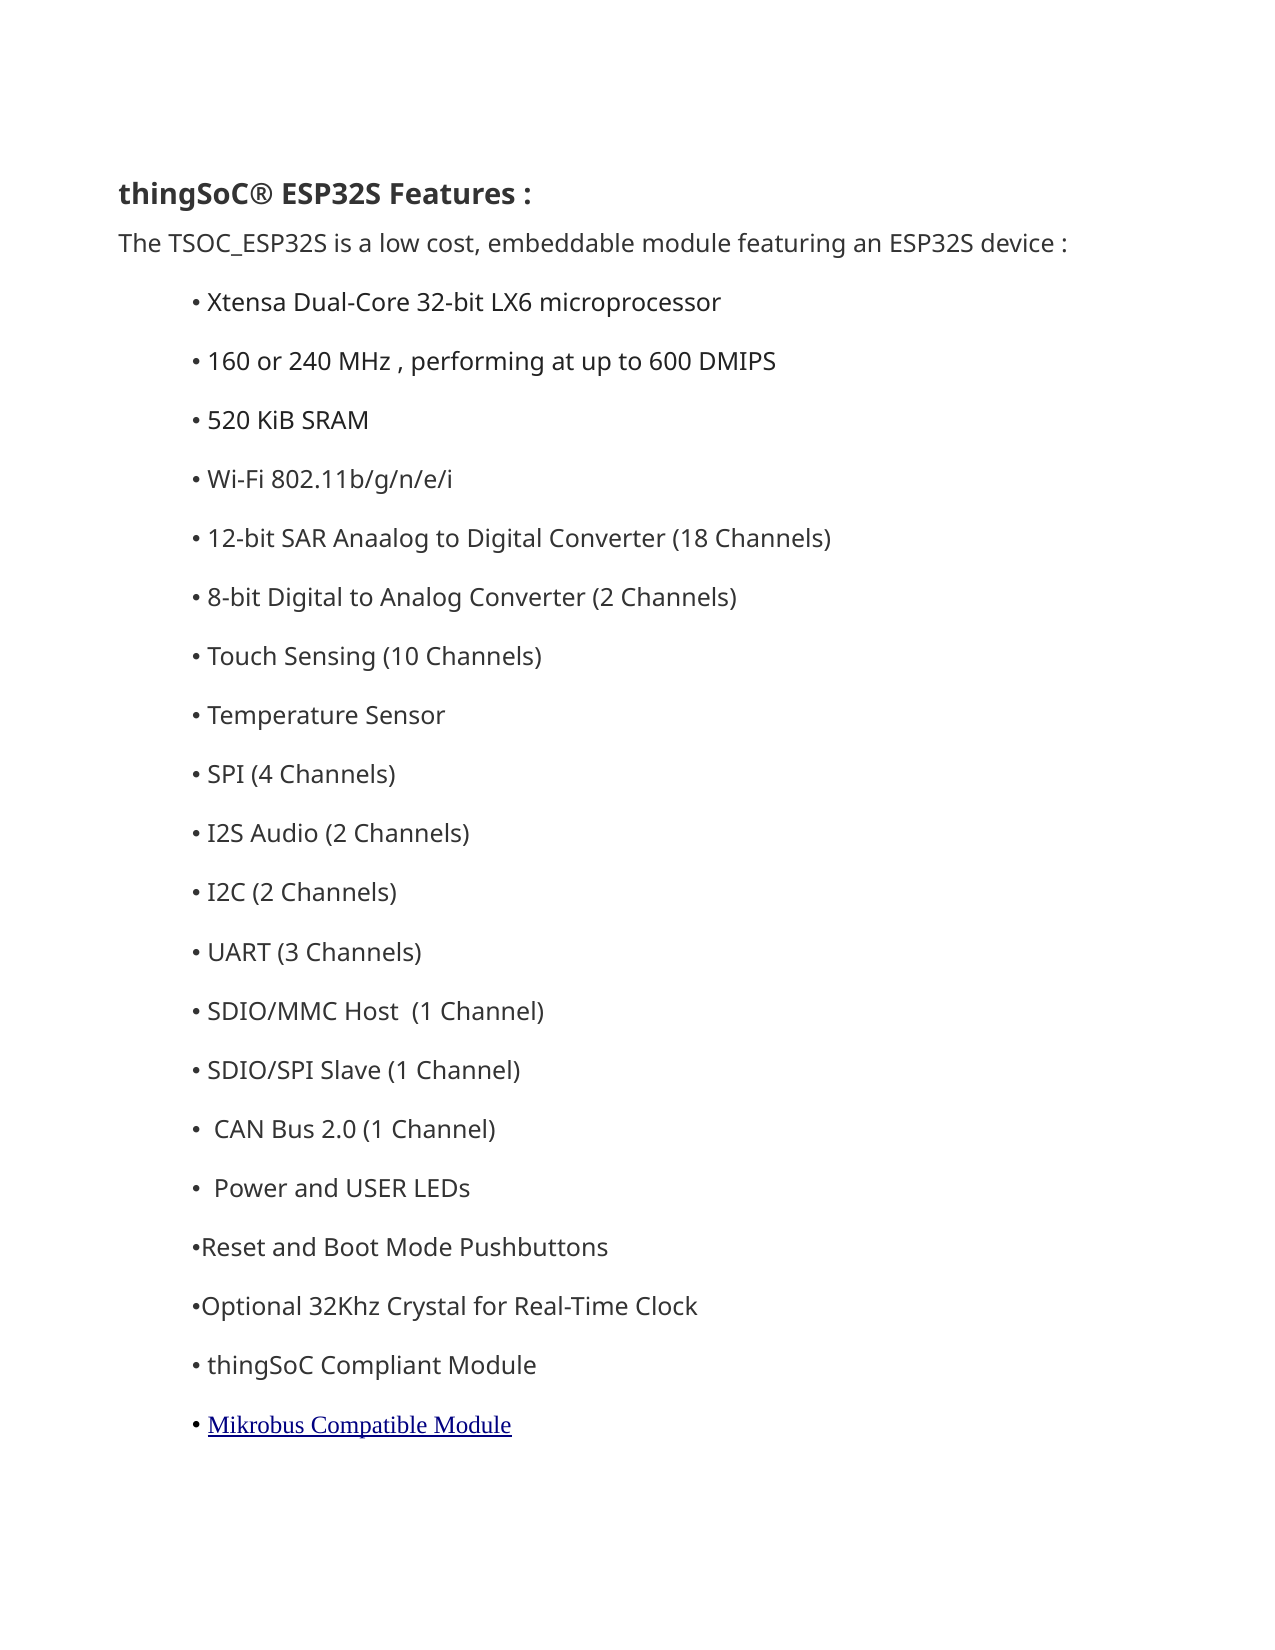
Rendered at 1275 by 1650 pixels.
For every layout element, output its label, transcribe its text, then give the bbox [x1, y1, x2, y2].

list Xtensa Dual-Core 32-bit LX6 microprocessor [118, 284, 1157, 318]
list 8-bit Digital to Analog Converter (2 Channels) [118, 580, 1157, 614]
text thingSoC® ESP32S Features : [118, 173, 1157, 213]
list Mikrobus Compatible Module [118, 1407, 1157, 1441]
list SDIO/SPI Slave (1 Channel) [118, 1052, 1157, 1086]
list 12-bit SAR Anaalog to Digital Converter (18 Channels) [118, 521, 1157, 555]
list UART (3 Channels) [118, 934, 1157, 968]
list Touch Sensing (10 Channels) [118, 639, 1157, 673]
list SPI (4 Channels) [118, 757, 1157, 791]
list CAN Bus 2.0 (1 Channel) [118, 1111, 1157, 1145]
list I2S Audio (2 Channels) [118, 816, 1157, 850]
list Temperature Sensor [118, 698, 1157, 732]
list Optional 32Khz Crystal for Real-Time Clock [118, 1288, 1157, 1323]
text The TSOC_ESP32S is a low cost, embeddable module featuring an ESP32S device : [118, 225, 1157, 259]
list 160 or 240 MHz , performing at up to 600 DMIPS [118, 343, 1157, 378]
list Power and USER LEDs [118, 1170, 1157, 1204]
list I2C (2 Channels) [118, 875, 1157, 909]
list Wi-Fi 802.11b/g/n/e/i [118, 462, 1157, 496]
list Reset and Boot Mode Pushbuttons [118, 1229, 1157, 1263]
list 520 KiB SRAM [118, 403, 1157, 437]
list thingSoC Compliant Module [118, 1348, 1157, 1382]
list SDIO/MMC Host (1 Channel) [118, 993, 1157, 1027]
